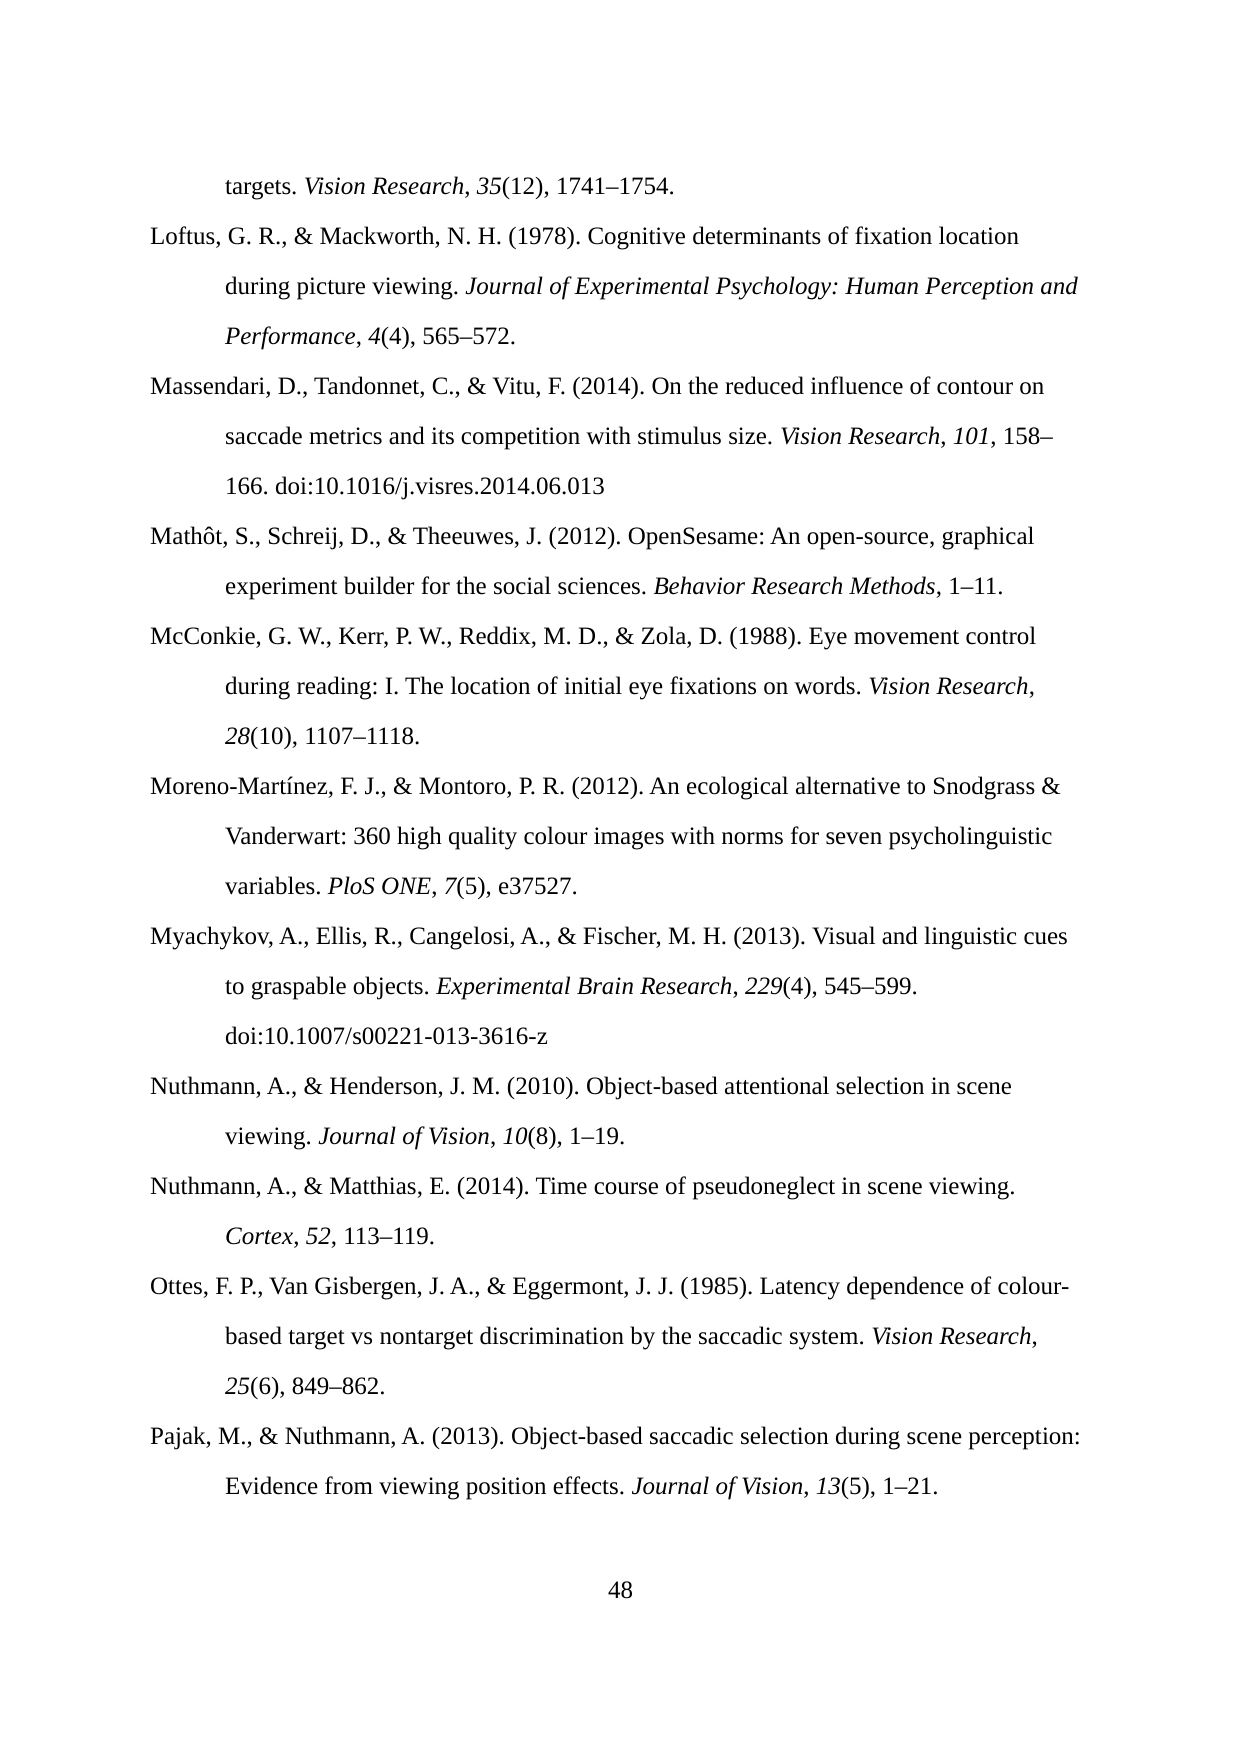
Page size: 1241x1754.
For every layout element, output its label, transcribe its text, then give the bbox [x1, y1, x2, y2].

text Myachykov, A., Ellis, R., Cangelosi, A., & Fischer, M. H. (2013). Visual and linguistic cues to graspable objects. Experimental Brain Research, 229(4), 545–599. doi:10.1007/s00221-013-3616-z [150, 900, 1091, 1050]
text Pajak, M., & Nuthmann, A. (2013). Object-based saccadic selection during scene perception: Evidence from viewing position effects. Journal of Vision, 13(5), 1–21. [150, 1400, 1091, 1500]
text Ottes, F. P., Van Gisbergen, J. A., & Eggermont, J. J. (1985). Latency dependence of colour-based target vs nontarget discrimination by the saccadic system. Vision Research, 25(6), 849–862. [150, 1250, 1091, 1400]
text Massendari, D., Tandonnet, C., & Vitu, F. (2014). On the reduced influence of contour on saccade metrics and its competition with stimulus size. Vision Research, 101, 158–166. doi:10.1016/j.visres.2014.06.013 [150, 350, 1091, 500]
text Nuthmann, A., & Matthias, E. (2014). Time course of pseudoneglect in scene viewing. Cortex, 52, 113–119. [150, 1150, 1091, 1250]
text Moreno-Martínez, F. J., & Montoro, P. R. (2012). An ecological alternative to Snodgrass & Vanderwart: 360 high quality colour images with norms for seven psycholinguistic variables. PloS ONE, 7(5), e37527. [150, 750, 1091, 900]
text Mathôt, S., Schreij, D., & Theeuwes, J. (2012). OpenSesame: An open-source, graphical experiment builder for the social sciences. Behavior Research Methods, 1–11. [150, 500, 1091, 600]
text targets. Vision Research, 35(12), 1741–1754. [150, 150, 1091, 200]
text McConkie, G. W., Kerr, P. W., Reddix, M. D., & Zola, D. (1988). Eye movement control during reading: I. The location of initial eye fixations on words. Vision Research, 28(10), 1107–1118. [150, 600, 1091, 750]
text Nuthmann, A., & Henderson, J. M. (2010). Object-based attentional selection in scene viewing. Journal of Vision, 10(8), 1–19. [150, 1050, 1091, 1150]
text Loftus, G. R., & Mackworth, N. H. (1978). Cognitive determinants of fixation location during picture viewing. Journal of Experimental Psychology: Human Perception and Performance, 4(4), 565–572. [150, 200, 1091, 350]
